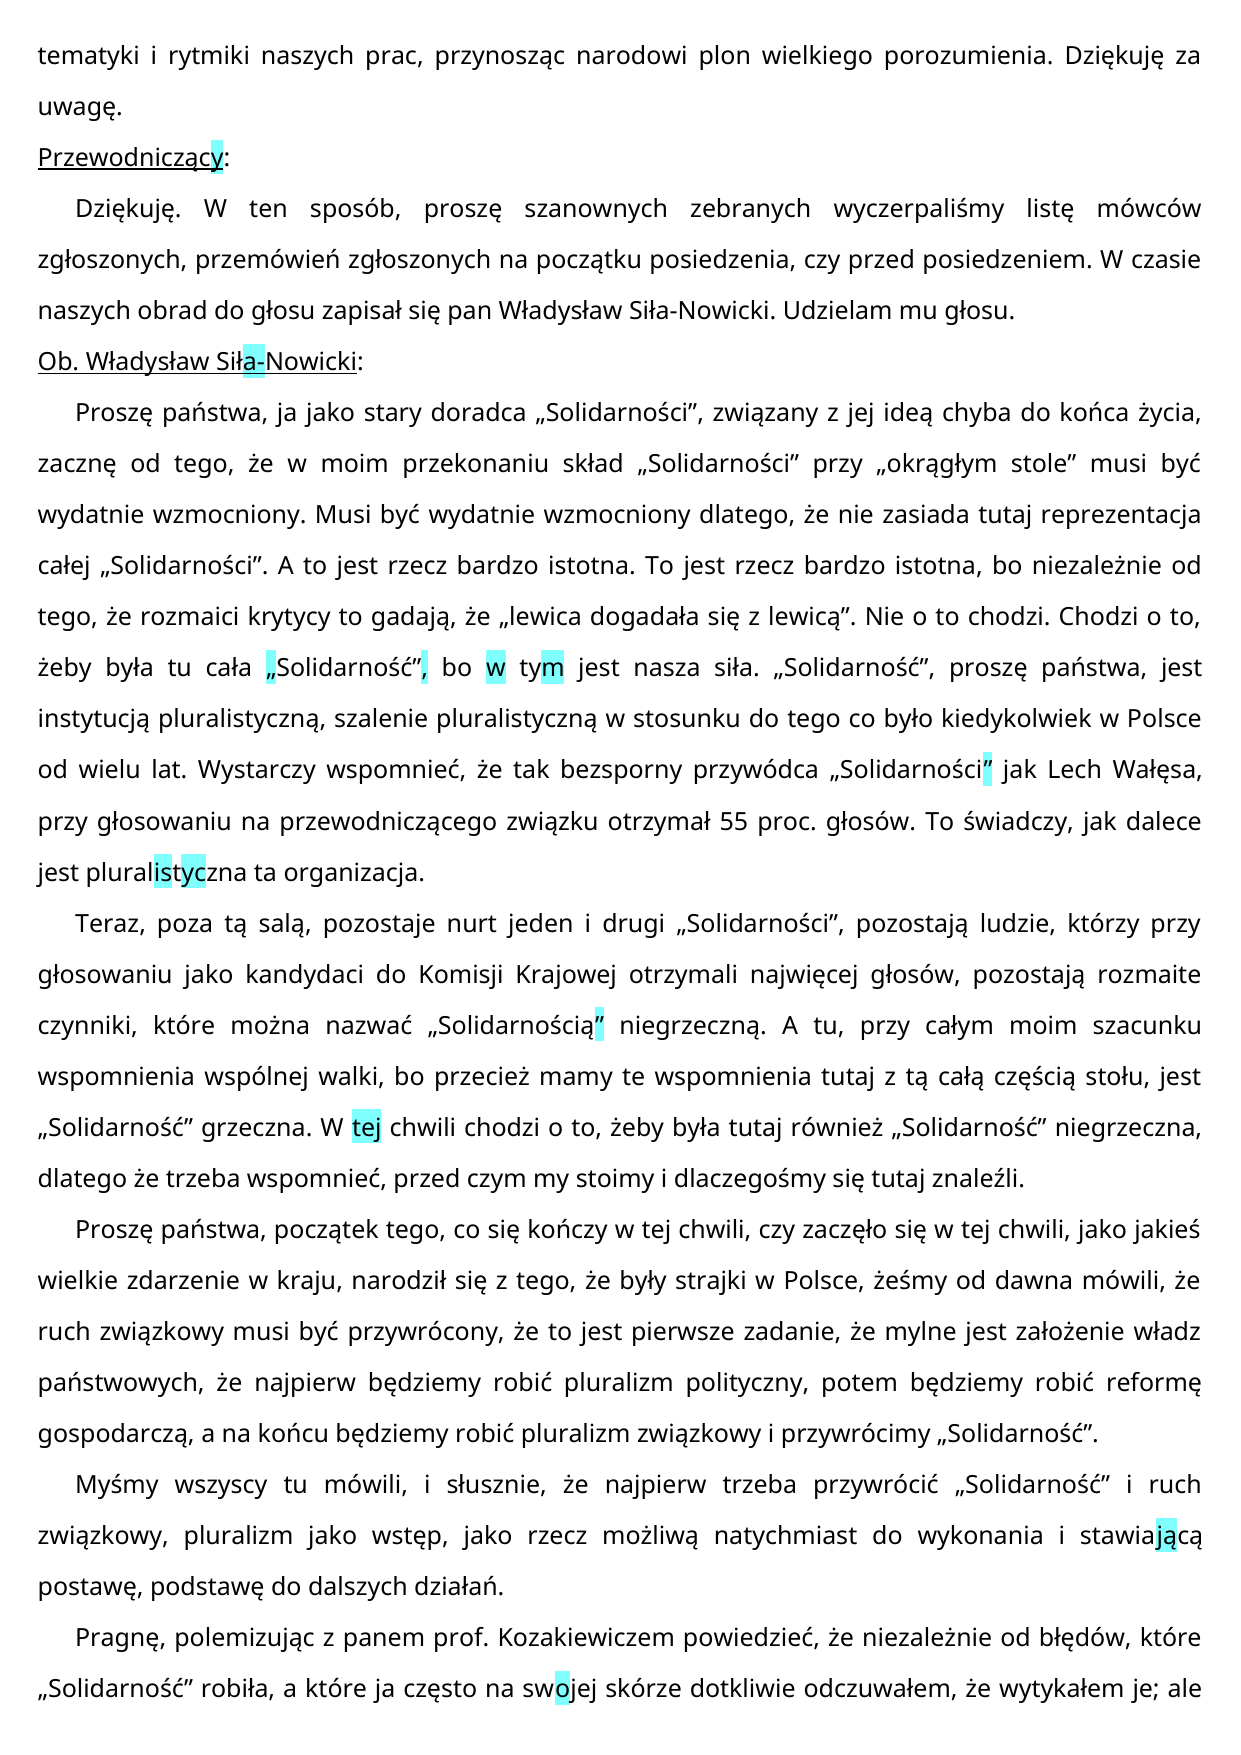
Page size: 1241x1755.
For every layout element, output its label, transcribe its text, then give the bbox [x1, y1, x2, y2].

text Myśmy wszyscy tu mówili, i słusznie, że najpierw trzeba przywrócić „Solidarność” i ruch związkowy, pluralizm jako wstęp, jako rzecz możliwą natychmiast do wykonania i stawiającą postawę, podstawę do dalszych działań. [37, 1467, 1203, 1603]
text Przewodniczący: [37, 139, 1203, 174]
text tematyki i rytmiki naszych prac, przynosząc narodowi plon wielkiego porozumienia. Dziękuję za uwagę. [37, 37, 1203, 123]
text Proszę państwa, ja jako stary doradca „Solidarności”, związany z jej ideą chyba do końca życia, zacznę od tego, że w moim przekonaniu skład „Solidarności” przy „okrągłym stole” musi być wydatnie wzmocniony. Musi być wydatnie wzmocniony dlatego, że nie zasiada tutaj reprezentacja całej „Solidarności”. A to jest rzecz bardzo istotna. To jest rzecz bardzo istotna, bo niezależnie od tego, że rozmaici krytycy to gadają, że „lewica dogadała się z lewicą”. Nie o to chodzi. Chodzi o to, żeby była tu cała „Solidarność”, bo w tym jest nasza siła. „Solidarność”, proszę państwa, jest instytucją pluralistyczną, szalenie pluralistyczną w stosunku do tego co było kiedykolwiek w Polsce od wielu lat. Wystarczy wspomnieć, że tak bezsporny przywódca „Solidarności” jak Lech Wałęsa, przy głosowaniu na przewodniczącego związku otrzymał 55 proc. głosów. To świadczy, jak dalece jest pluralistyczna ta organizacja. [37, 395, 1203, 888]
text Teraz, poza tą salą, pozostaje nurt jeden i drugi „Solidarności”, pozostają ludzie, którzy przy głosowaniu jako kandydaci do Komisji Krajowej otrzymali najwięcej głosów, pozostają rozmaite czynniki, które można nazwać „Solidarnością” niegrzeczną. A tu, przy całym moim szacunku wspomnienia wspólnej walki, bo przecież mamy te wspomnienia tutaj z tą całą częścią stołu, jest „Solidarność” grzeczna. W tej chwili chodzi o to, żeby była tutaj również „Solidarność” niegrzeczna, dlatego że trzeba wspomnieć, przed czym my stoimy i dlaczegośmy się tutaj znaleźli. [37, 905, 1203, 1194]
text Proszę państwa, początek tego, co się kończy w tej chwili, czy zaczęło się w tej chwili, jako jakieś wielkie zdarzenie w kraju, narodził się z tego, że były strajki w Polsce, żeśmy od dawna mówili, że ruch związkowy musi być przywrócony, że to jest pierwsze zadanie, że mylne jest założenie władz państwowych, że najpierw będziemy robić pluralizm polityczny, potem będziemy robić reformę gospodarczą, a na końcu będziemy robić pluralizm związkowy i przywrócimy „Solidarność”. [37, 1211, 1203, 1450]
text Dziękuję. W ten sposób, proszę szanownych zebranych wyczerpaliśmy listę mówców zgłoszonych, przemówień zgłoszonych na początku posiedzenia, czy przed posiedzeniem. W czasie naszych obrad do głosu zapisał się pan Władysław Siła-Nowicki. Udzielam mu głosu. [37, 191, 1203, 327]
text Pragnę, polemizując z panem prof. Kozakiewiczem powiedzieć, że niezależnie od błędów, które „Solidarność” robiła, a które ja często na swojej skórze dotkliwie odczuwałem, że wytykałem je; ale [37, 1620, 1203, 1705]
text Ob. Władysław Siła-Nowicki: [37, 344, 1203, 378]
